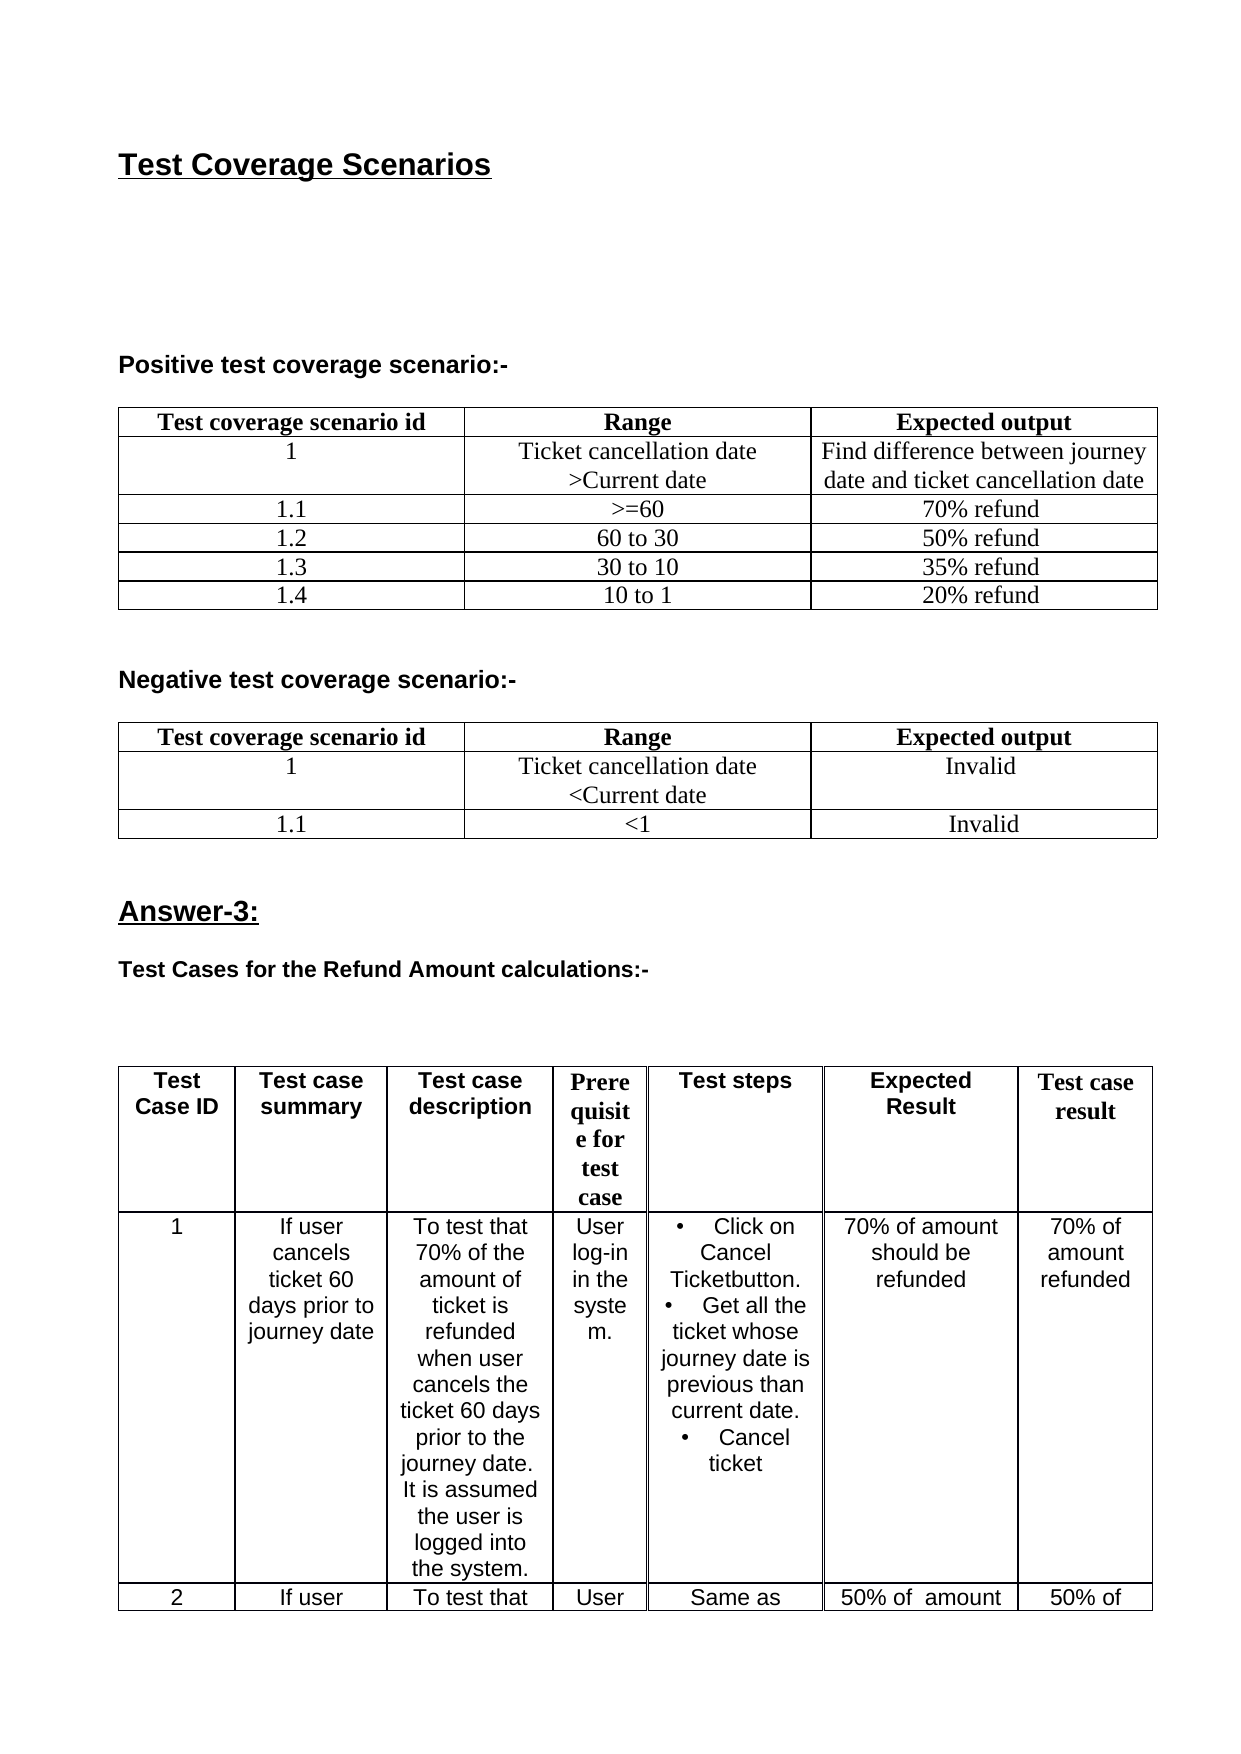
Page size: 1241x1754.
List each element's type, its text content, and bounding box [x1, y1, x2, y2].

table_cell User [554, 1584, 646, 1610]
table_header Test case summary [236, 1067, 386, 1211]
table_cell 70% of amount refunded [1019, 1213, 1152, 1582]
table_header Test steps [649, 1067, 822, 1211]
table_cell 30 to 10 [465, 553, 810, 580]
text Test Coverage Scenarios [118, 146, 1122, 182]
table_header Test coverage scenario id [119, 408, 464, 436]
table_header Expected output [812, 723, 1157, 751]
table_cell 1.1 [119, 810, 464, 838]
table_cell 1.1 [119, 495, 464, 523]
table_header Test Case ID [119, 1067, 234, 1211]
table_cell 2 [119, 1584, 234, 1610]
text Answer-3: [118, 894, 1122, 927]
table_header Test case description [388, 1067, 552, 1211]
table_cell Click on Cancel Ticketbutton. Get all the ticket whose journey date is previous than current date. Cancel ticket [649, 1213, 822, 1582]
table_cell 1 [119, 752, 464, 809]
table_cell Invalid [812, 810, 1157, 838]
table_cell <1 [465, 810, 810, 838]
table_cell 1 [119, 437, 464, 494]
table_cell 1.2 [119, 524, 464, 551]
table_header Range [465, 408, 810, 436]
table_cell 50% of amount [825, 1584, 1017, 1610]
table_header Expected output [812, 408, 1157, 436]
table_cell 1.4 [119, 582, 464, 609]
table_cell 70% of amount should be refunded [825, 1213, 1017, 1582]
table_cell To test that 70% of the amount of ticket is refunded when user cancels the ticket 60 days prior to the journey date. It is assumed the user is logged into the system. [388, 1213, 552, 1582]
table_cell Same as [649, 1584, 822, 1610]
table_header Prerequisite for test case [554, 1067, 646, 1211]
table_cell 50% of [1019, 1584, 1152, 1610]
table_cell Ticket cancellation date >Current date [465, 437, 810, 494]
table_cell If user [236, 1584, 386, 1610]
table_cell 10 to 1 [465, 582, 810, 609]
table_cell 60 to 30 [465, 524, 810, 551]
table_header Test coverage scenario id [119, 723, 464, 751]
table_cell 1.3 [119, 553, 464, 580]
table_cell Ticket cancellation date <Current date [465, 752, 810, 809]
text Positive test coverage scenario:- [118, 350, 1122, 379]
table_cell To test that [388, 1584, 552, 1610]
table_cell Invalid [812, 752, 1157, 809]
table_cell 50% refund [812, 524, 1157, 551]
table_header Expected Result [825, 1067, 1017, 1211]
table_cell >=60 [465, 495, 810, 523]
text Test Cases for the Refund Amount calculations:- [118, 956, 1122, 982]
table_header Test case result [1019, 1067, 1152, 1211]
table_cell Find difference between journey date and ticket cancellation date [812, 437, 1157, 494]
table_cell If user cancels ticket 60 days prior to journey date [236, 1213, 386, 1582]
text Negative test coverage scenario:- [118, 666, 1122, 694]
table_cell 20% refund [812, 582, 1157, 609]
table_cell 35% refund [812, 553, 1157, 580]
table_cell User log-in in the system. [554, 1213, 646, 1582]
table_cell 1 [119, 1213, 234, 1582]
table_cell 70% refund [812, 495, 1157, 523]
table_header Range [465, 723, 810, 751]
